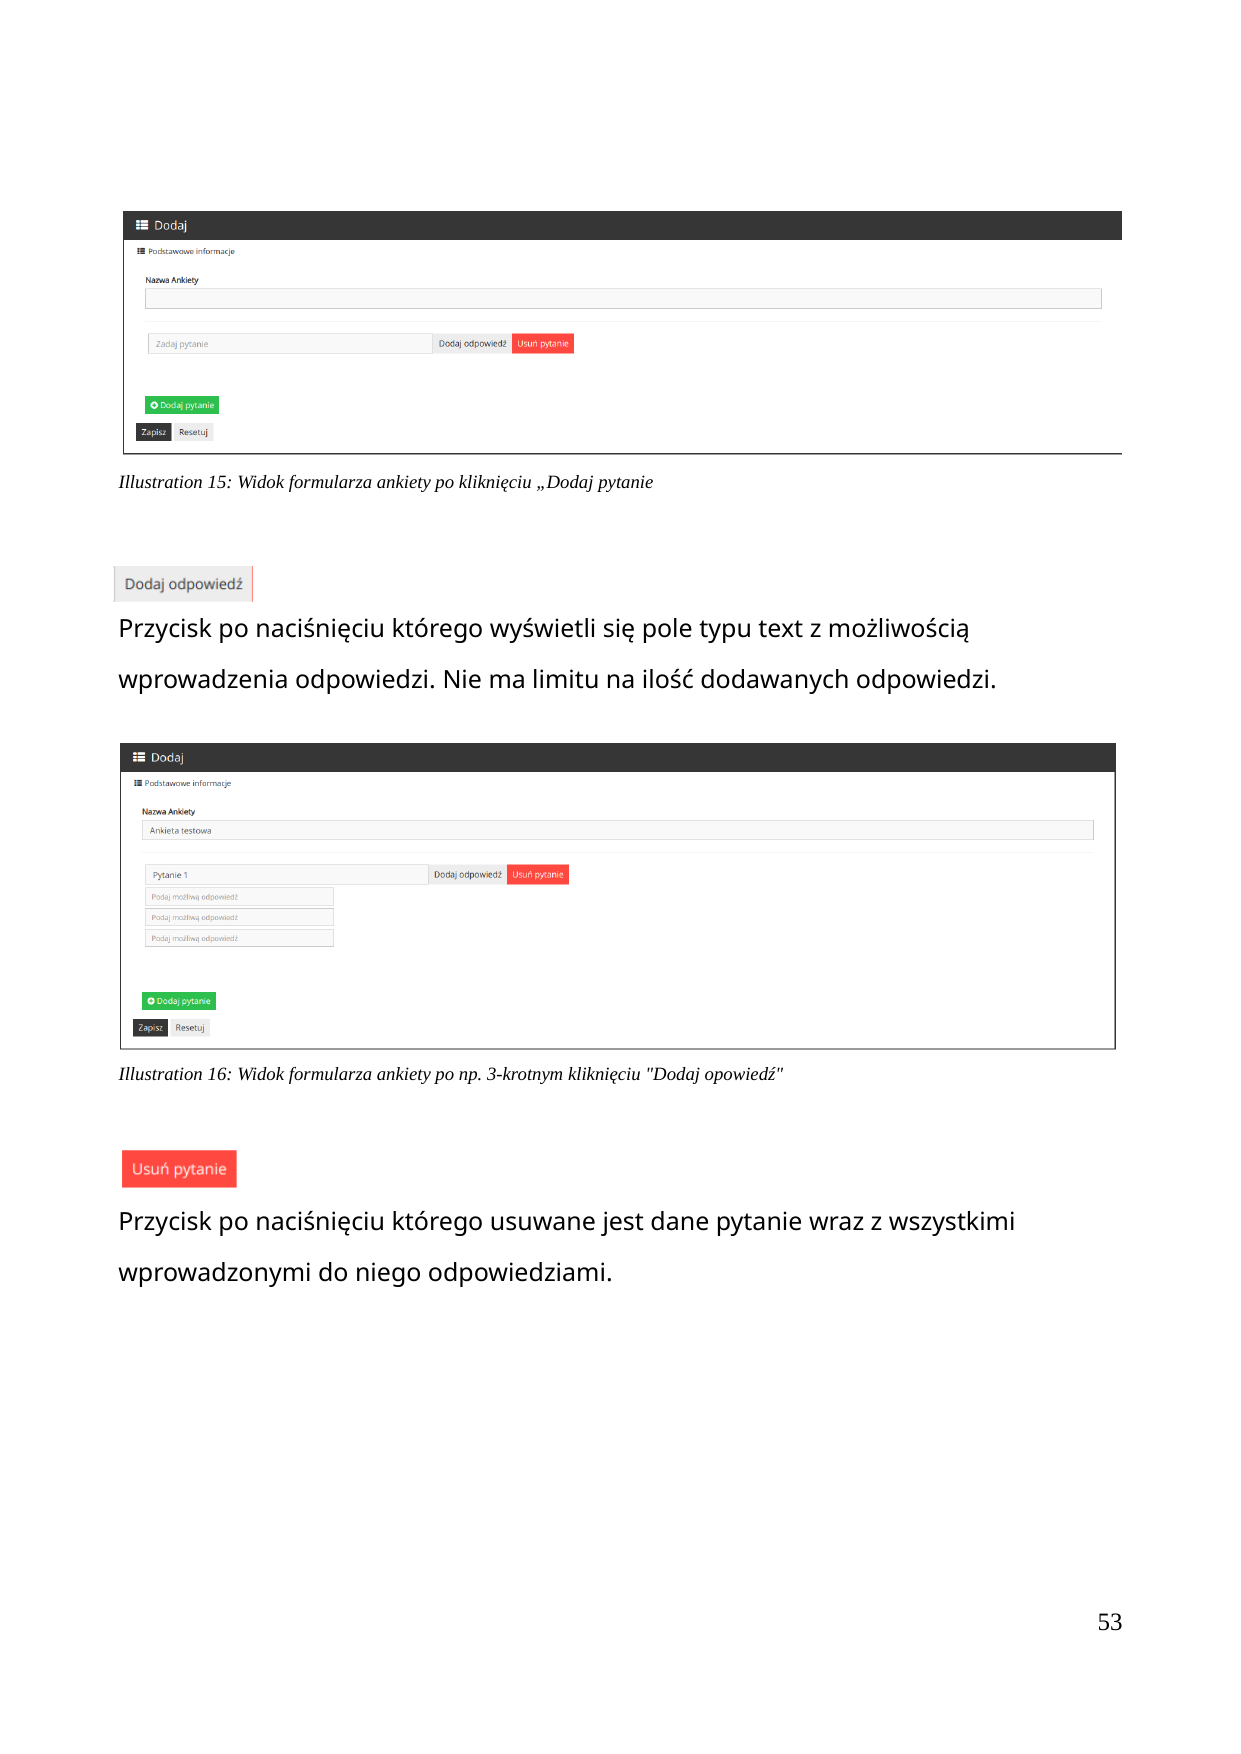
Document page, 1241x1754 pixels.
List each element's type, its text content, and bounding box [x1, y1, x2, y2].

picture [121, 1147, 240, 1192]
text Illustration 15: Widok formularza ankiety po kliknięciu „Dodaj pytanie [118, 466, 1122, 492]
text Przycisk po naciśnięciu którego usuwane jest dane pytanie wraz z wszystkimi wprowadzonymi do niego odpowiedziami. [118, 1203, 1122, 1288]
text Przycisk po naciśnięciu którego wyświetli się pole typu text z możliwością wprowadzenia odpowiedzi. Nie ma limitu na ilość dodawanych odpowiedzi. [118, 611, 1122, 696]
text Illustration 16: Widok formularza ankiety po np. 3-krotnym kliknięciu "Dodaj opowiedź" [118, 1057, 1122, 1084]
picture [118, 740, 1122, 1057]
picture [113, 564, 253, 606]
picture [118, 203, 1122, 466]
